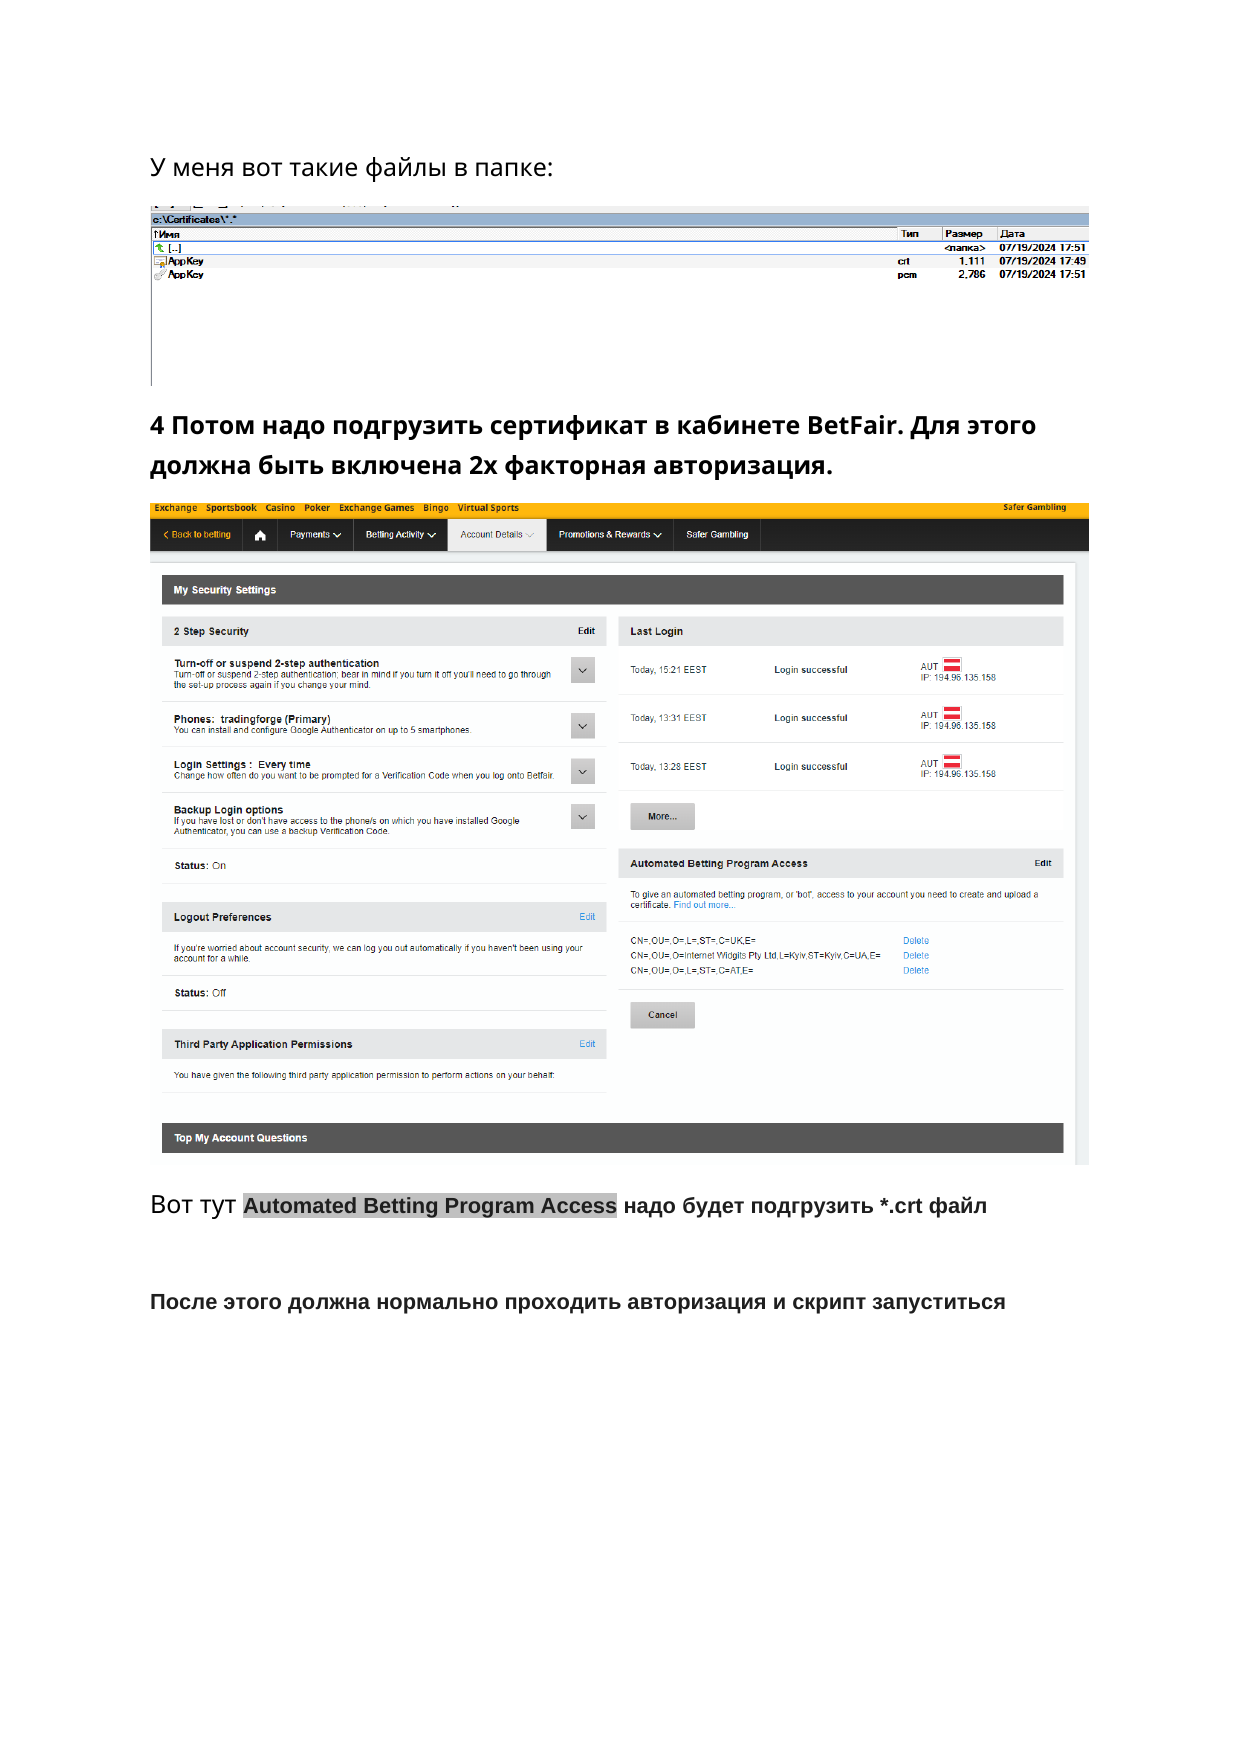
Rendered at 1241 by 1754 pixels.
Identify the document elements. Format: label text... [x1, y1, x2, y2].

text Вот тут Automated Betting Program Access надо будет подгрузить *.crt файл [150, 1187, 1090, 1221]
text 4 Потом надо подгрузить сертификат в кабинете BetFair. Для этого должна быть включена 2х факторная авторизация. [150, 408, 1090, 481]
picture [150, 503, 1089, 1165]
text У меня вот такие файлы в папке: [150, 150, 1090, 184]
text После этого должна нормально проходить авторизация и скрипт запуститься [150, 1288, 1090, 1314]
picture [150, 206, 1089, 386]
